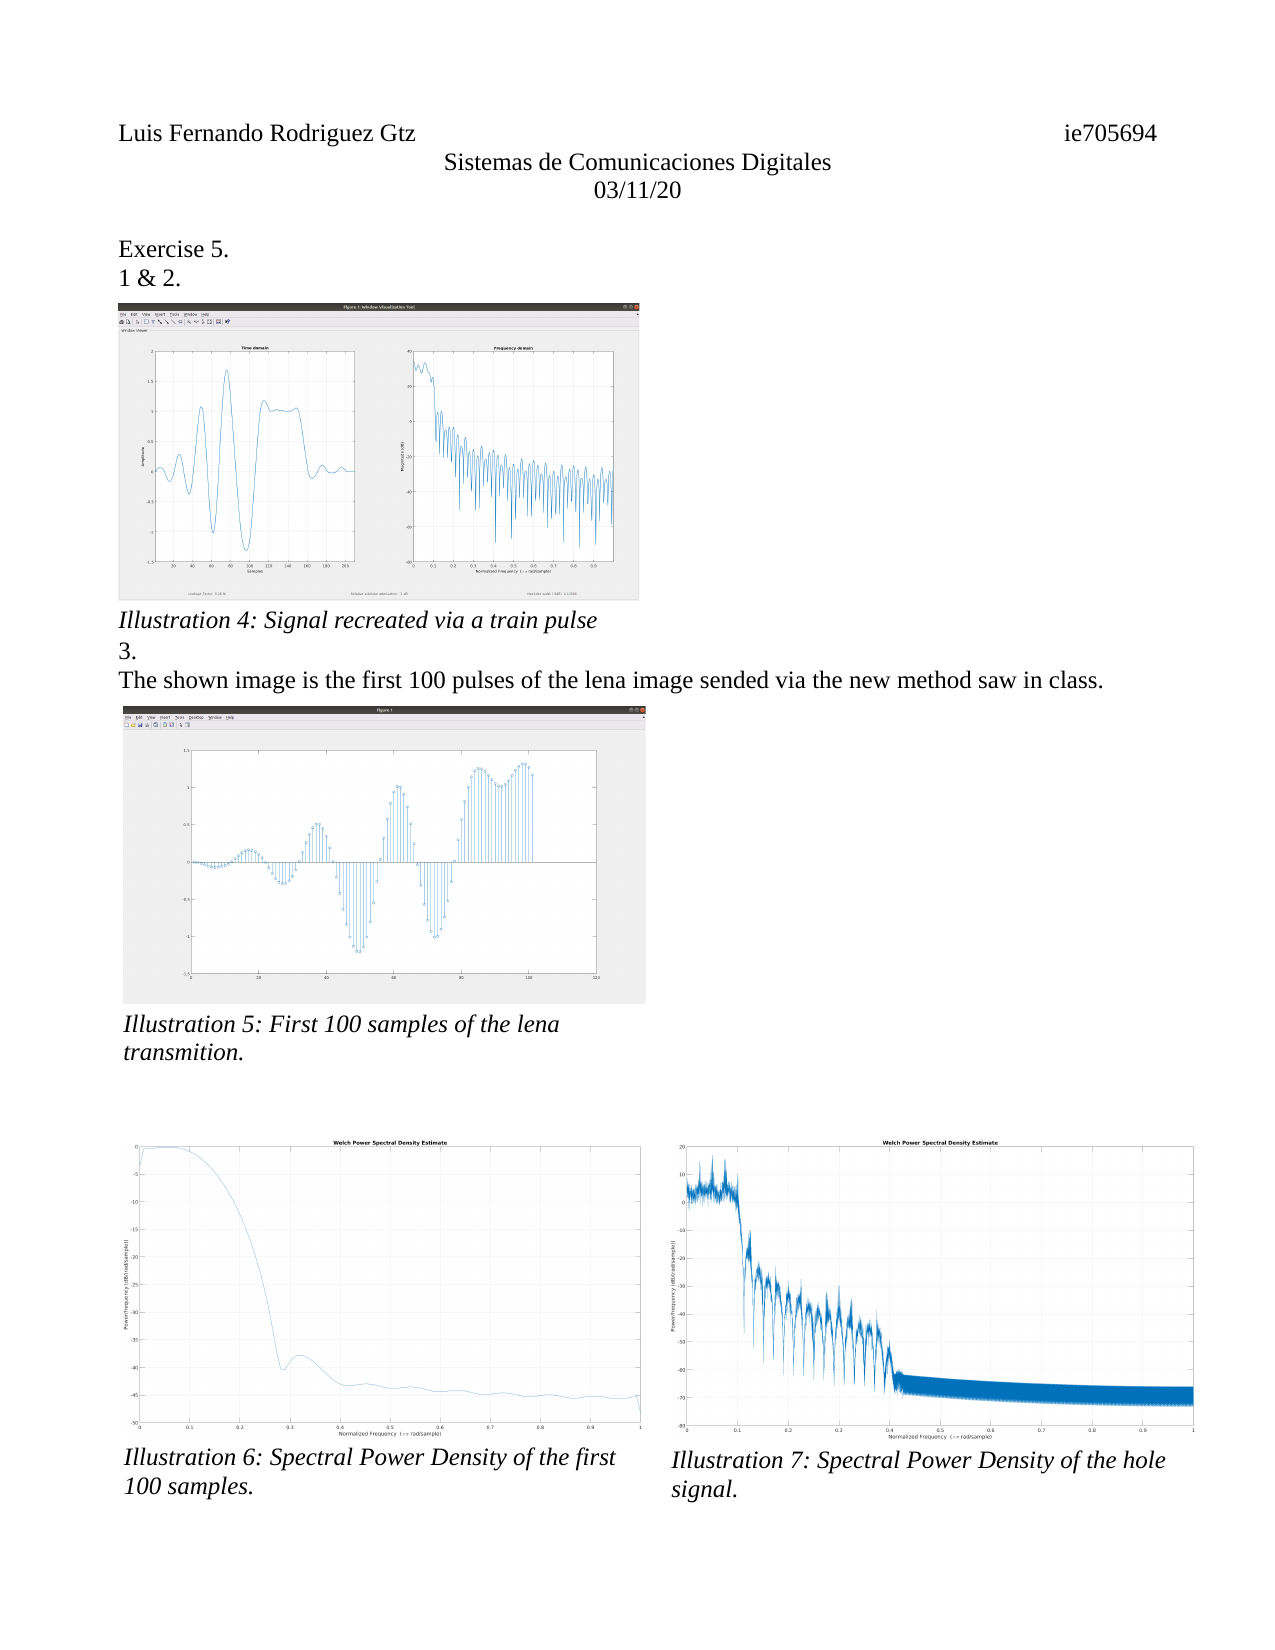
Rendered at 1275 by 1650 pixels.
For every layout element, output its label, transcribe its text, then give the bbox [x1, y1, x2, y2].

text Illustration 5: First 100 samples of the lena transmition. [123, 1004, 646, 1066]
picture [123, 706, 646, 1004]
picture [123, 1140, 642, 1437]
picture [118, 303, 640, 601]
text 3. [118, 636, 1157, 665]
text Illustration 4: Signal recreated via a train pulse [118, 601, 639, 634]
text Illustration 7: Spectral Power Density of the hole signal. [671, 1440, 1195, 1503]
text Illustration 6: Spectral Power Density of the first 100 samples. [124, 1437, 642, 1499]
text The shown image is the first 100 pulses of the lena image sended via the new method saw in class. [118, 665, 1157, 694]
text 1 & 2. [118, 263, 1157, 291]
text Exercise 5. [118, 234, 1157, 263]
picture [671, 1140, 1195, 1440]
